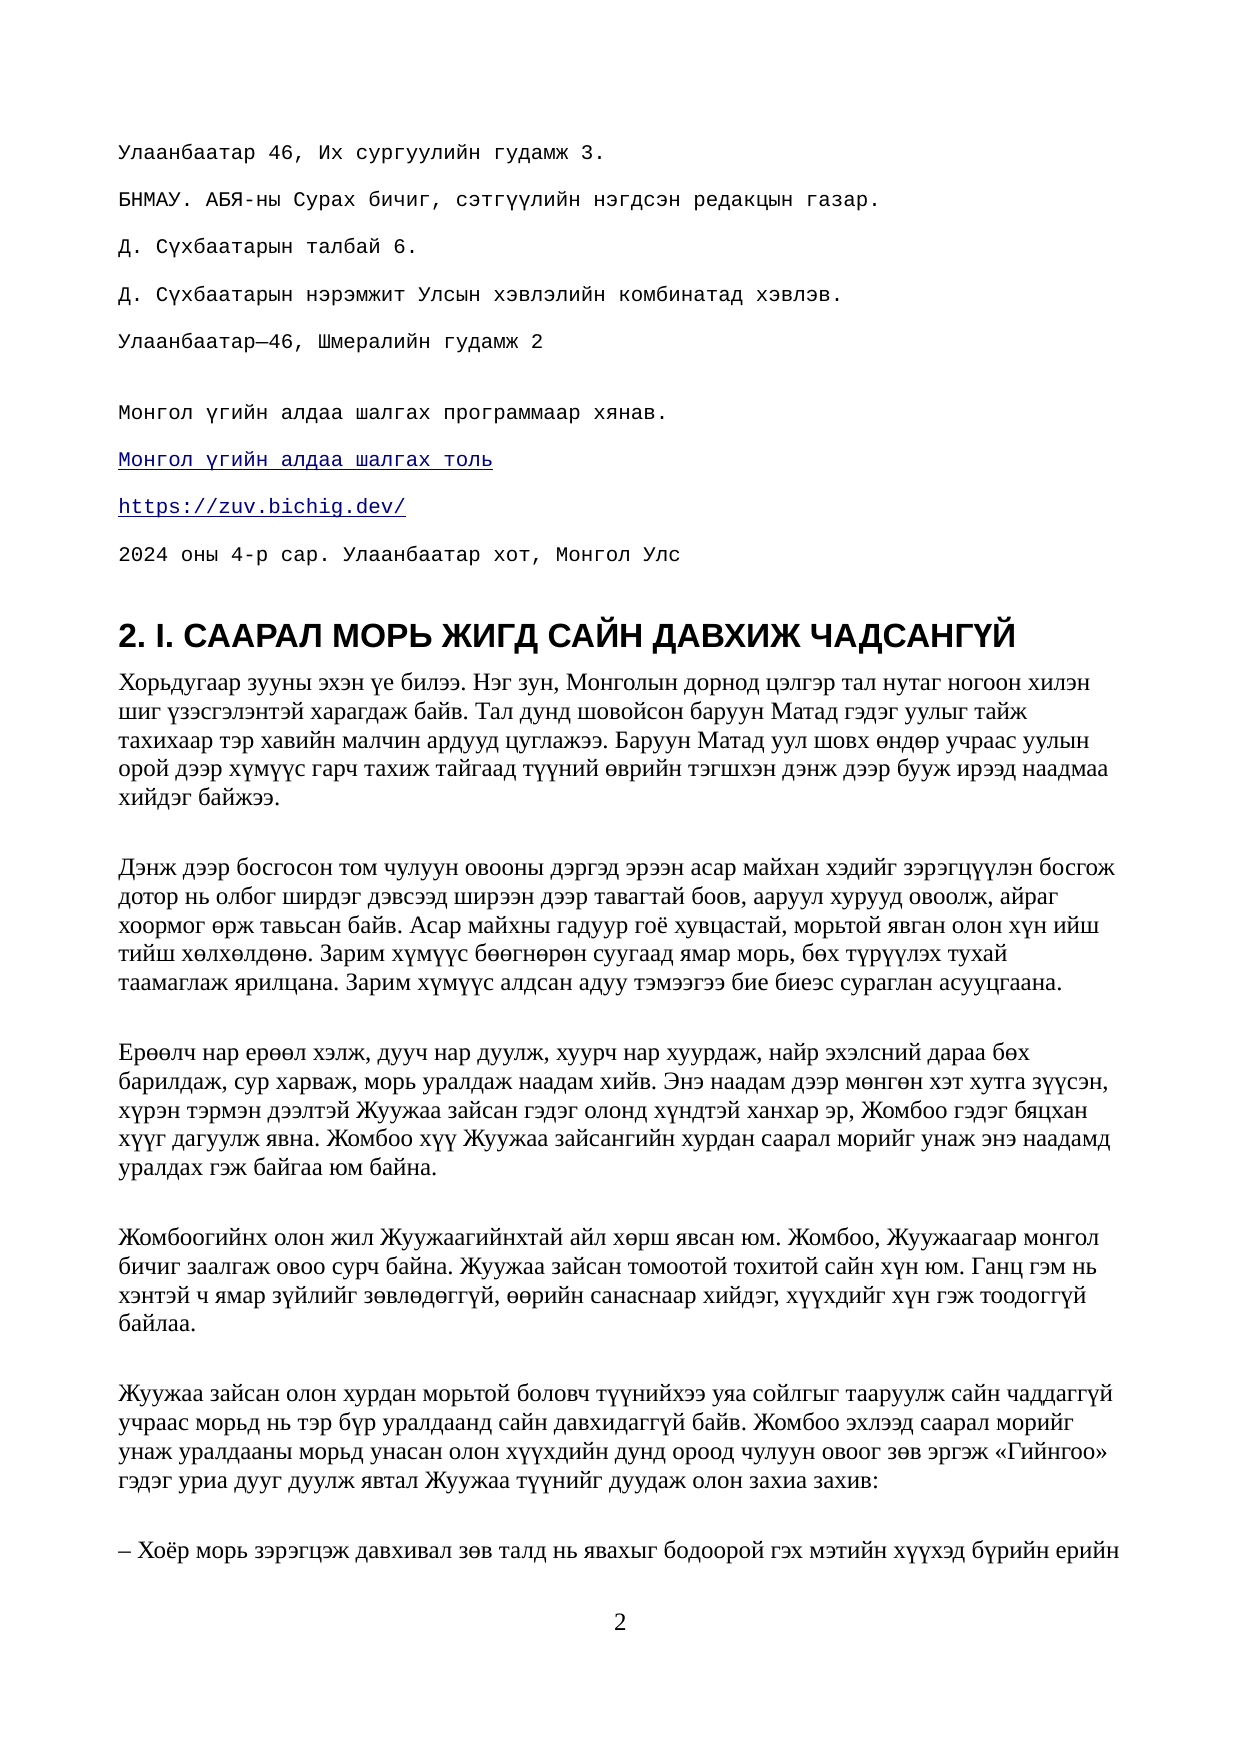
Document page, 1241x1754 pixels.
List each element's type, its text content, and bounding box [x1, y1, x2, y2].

text https://zuv.bichig.dev/ [118, 496, 1122, 544]
text – Хоёр морь зэрэгцэж давхивал зөв талд нь явахыг бодоорой гэх мэтийн хүүхэд бүрийн ерийн [118, 1535, 1122, 1563]
text Д. Сүхбаатарын талбай 6. [118, 236, 1122, 284]
text БНМАУ. АБЯ-ны Сурах бичиг, сэтгүүлийн нэгдсэн редакцын газар. [118, 189, 1122, 236]
text Ерөөлч нар ерөөл хэлж, дууч нар дуулж, хуурч нар хуурдаж, найр эхэлсний дараа бөх барилдаж, сур харваж, морь уралдаж наадам хийв. Энэ наадам дээр мөнгөн хэт хутга зүүсэн, хүрэн тэрмэн дээлтэй Жуужаа зайсан гэдэг олонд хүндтэй ханхар эр, Жомбоо гэдэг бяцхан хүүг дагуулж явна. Жомбоо хүү Жуужаа зайсангийн хурдан саарал морийг унаж энэ наадамд уралдах гэж байгаа юм байна. [118, 1037, 1122, 1210]
subtitle I. СААРАЛ МОРЬ ЖИГД САЙН ДАВХИЖ ЧАДСАНГҮЙ [118, 616, 1122, 655]
text Д. Сүхбаатарын нэрэмжит Улсын хэвлэлийн комбинатад хэвлэв. [118, 284, 1122, 331]
text Жуужаа зайсан олон хурдан морьтой боловч түүнийхээ уяа сойлгыг тааруулж сайн чаддаггүй учраас морьд нь тэр бүр уралдаанд сайн давхидаггүй байв. Жомбоо эхлээд саарал морийг унаж уралдааны морьд унасан олон хүүхдийн дунд ороод чулуун овоог зөв эргэж «Гийнгоо» гэдэг уриа дууг дуулж явтал Жуужаа түүнийг дуудаж олон захиа захив: [118, 1378, 1122, 1522]
text 2024 оны 4-р сар. Улаанбаатар хот, Монгол Улс [118, 544, 1122, 591]
text Жомбоогийнх олон жил Жуужаагийнхтай айл хөрш явсан юм. Жомбоо, Жуужаагаар монгол бичиг заалгаж овоо сурч байна. Жуужаа зайсан томоотой тохитой сайн хүн юм. Ганц гэм нь хэнтэй ч ямар зүйлийг зөвлөдөггүй, өөрийн санаснаар хийдэг, хүүхдийг хүн гэж тоодоггүй байлаа. [118, 1222, 1122, 1366]
text Монгол үгийн алдаа шалгах толь [118, 449, 1122, 496]
text Улаанбаатар—46, Шмералийн гудамж 2 [118, 331, 1122, 378]
text Улаанбаатар 46, Их сургуулийн гудамж 3. [118, 142, 1122, 189]
text Хорьдугаар зууны эхэн үе билээ. Нэг зун, Монголын дорнод цэлгэр тал нутаг ногоон хилэн шиг үзэсгэлэнтэй харагдаж байв. Тал дунд шовойсон баруун Матад гэдэг уулыг тайж тахихаар тэр хавийн малчин ардууд цуглажээ. Баруун Матад уул шовх өндөр учраас уулын орой дээр хүмүүс гарч тахиж тайгаад түүний өврийн тэгшхэн дэнж дээр бууж ирээд наадмаа хийдэг байжээ. [118, 667, 1122, 840]
text Дэнж дээр босгосон том чулуун овооны дэргэд эрээн асар майхан хэдийг зэрэгцүүлэн босгож дотор нь олбог ширдэг дэвсээд ширээн дээр тавагтай боов, ааруул хурууд овоолж, айраг хоормог өрж тавьсан байв. Асар майхны гадуур гоё хувцастай, морьтой явган олон хүн ийш тийш хөлхөлдөнө. Зарим хүмүүс бөөгнөрөн суугаад ямар морь, бөх түрүүлэх тухай таамаглаж ярилцана. Зарим хүмүүс алдсан адуу тэмээгээ бие биеэс сураглан асууцгаана. [118, 852, 1122, 1025]
text Монгол үгийн алдаа шалгах программаар хянав. [118, 402, 1122, 449]
text [118, 118, 1122, 142]
